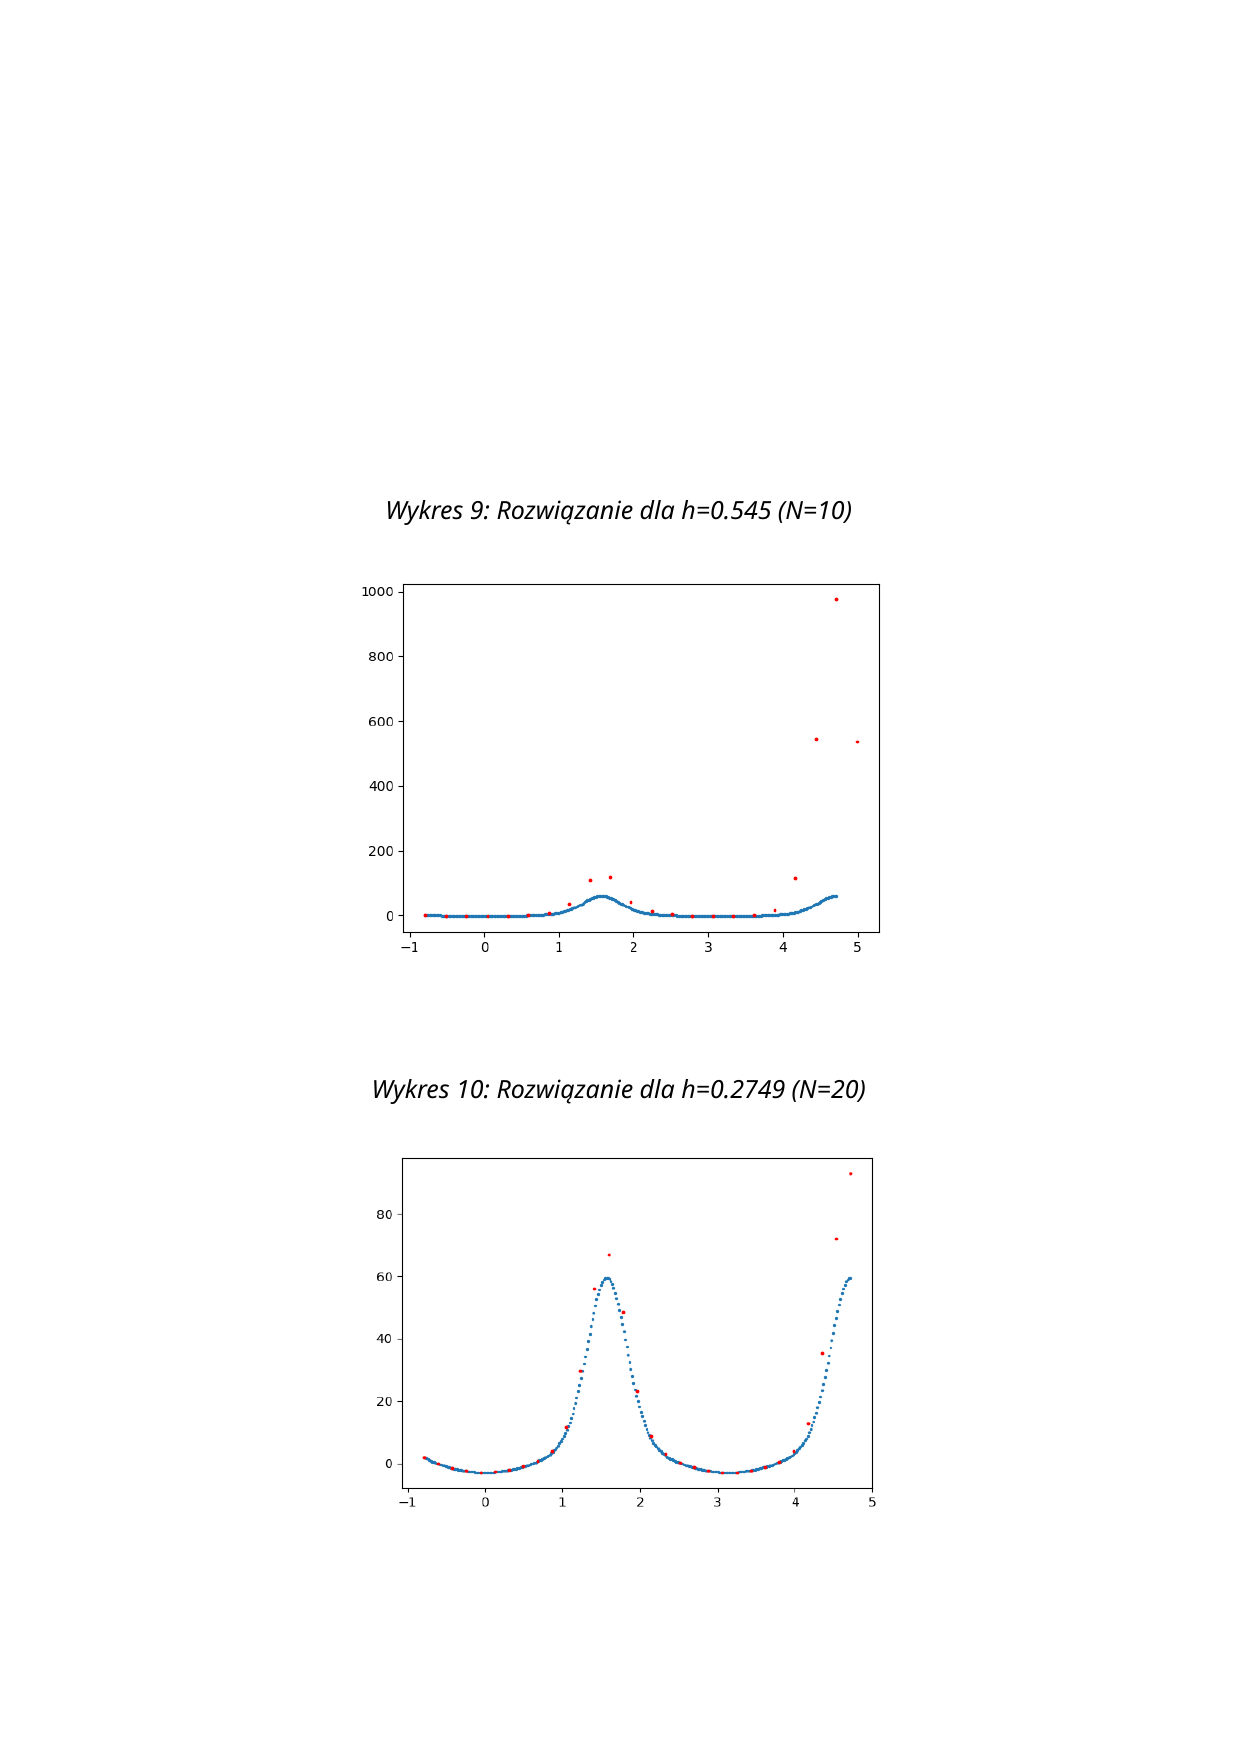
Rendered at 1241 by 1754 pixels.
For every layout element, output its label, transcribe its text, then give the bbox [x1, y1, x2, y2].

text Wykres 9: Rozwiązanie dla h=0.545 (N=10) [118, 493, 1122, 527]
picture [354, 1140, 886, 1523]
picture [345, 561, 895, 973]
text Wykres 10: Rozwiązanie dla h=0.2749 (N=20) [118, 1072, 1122, 1106]
